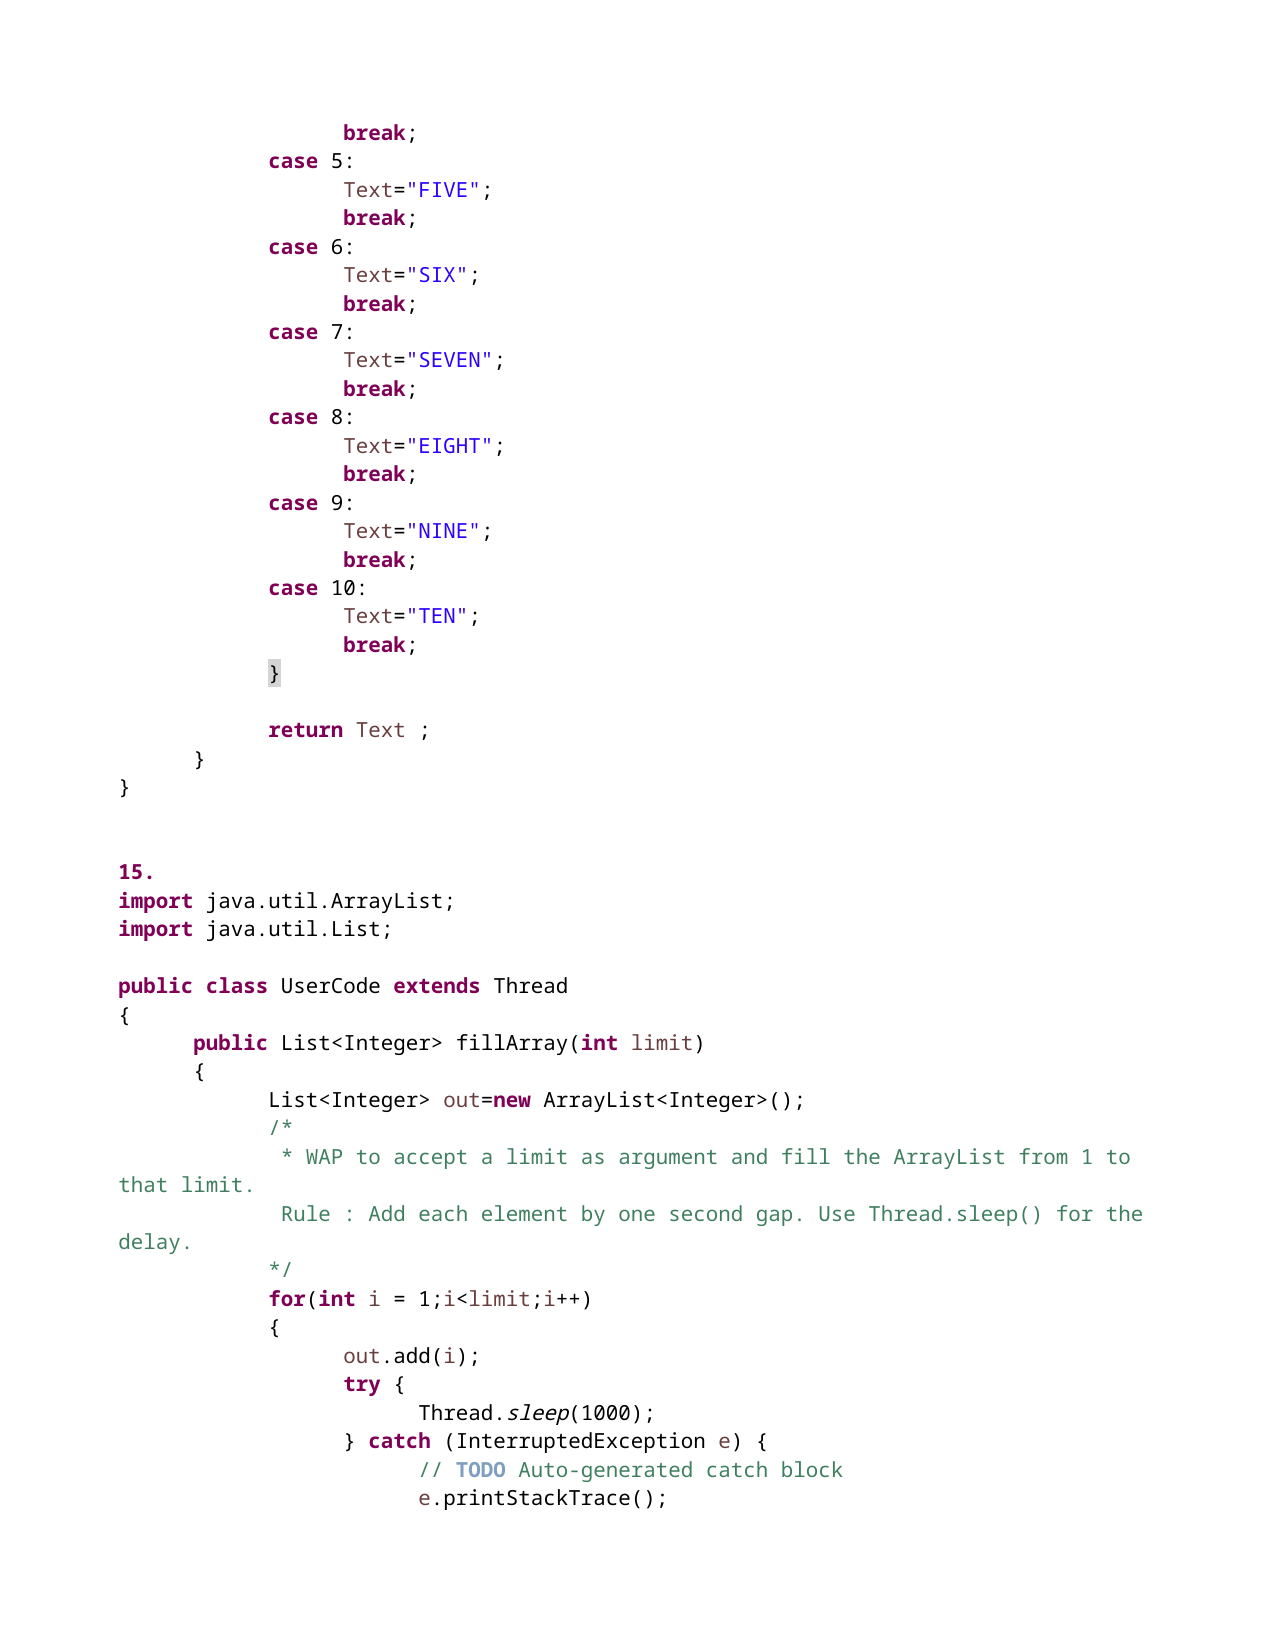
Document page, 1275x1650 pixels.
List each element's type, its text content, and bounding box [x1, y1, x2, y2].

text public class UserCode extends Thread [118, 971, 1157, 1000]
text break; [118, 545, 1157, 573]
text case 5: [118, 147, 1157, 175]
text { [118, 1057, 1157, 1085]
text break; [118, 289, 1157, 317]
text { [118, 1312, 1157, 1341]
text */ [118, 1256, 1157, 1284]
text e.printStackTrace(); [118, 1483, 1157, 1512]
text } [118, 744, 1157, 772]
text Rule : Add each element by one second gap. Use Thread.sleep() for the delay. [118, 1199, 1157, 1256]
text import java.util.ArrayList; [118, 886, 1157, 914]
text break; [118, 203, 1157, 232]
text /* [118, 1113, 1157, 1142]
text * WAP to accept a limit as argument and fill the ArrayList from 1 to that limit. [118, 1142, 1157, 1199]
text break; [118, 630, 1157, 658]
text } [118, 658, 1157, 687]
text case 6: [118, 232, 1157, 260]
text import java.util.List; [118, 914, 1157, 943]
text out.add(i); [118, 1341, 1157, 1369]
text case 8: [118, 402, 1157, 431]
text Text="SIX"; [118, 260, 1157, 289]
text for(int i = 1;i<limit;i++) [118, 1284, 1157, 1312]
text Text="SEVEN"; [118, 346, 1157, 374]
text case 7: [118, 317, 1157, 346]
text Text="FIVE"; [118, 175, 1157, 203]
text return Text ; [118, 715, 1157, 744]
text break; [118, 118, 1157, 147]
text public List<Integer> fillArray(int limit) [118, 1028, 1157, 1057]
text Thread.sleep(1000); [118, 1398, 1157, 1426]
text List<Integer> out=new ArrayList<Integer>(); [118, 1085, 1157, 1113]
text break; [118, 459, 1157, 488]
text Text="TEN"; [118, 602, 1157, 630]
text Text="NINE"; [118, 516, 1157, 545]
text } catch (InterruptedException e) { [118, 1426, 1157, 1455]
text { [118, 1000, 1157, 1028]
text } [118, 772, 1157, 801]
text 15. [118, 857, 1157, 886]
text case 10: [118, 573, 1157, 602]
text break; [118, 374, 1157, 402]
text Text="EIGHT"; [118, 431, 1157, 459]
text try { [118, 1369, 1157, 1398]
text case 9: [118, 488, 1157, 516]
text // TODO Auto-generated catch block [118, 1455, 1157, 1483]
